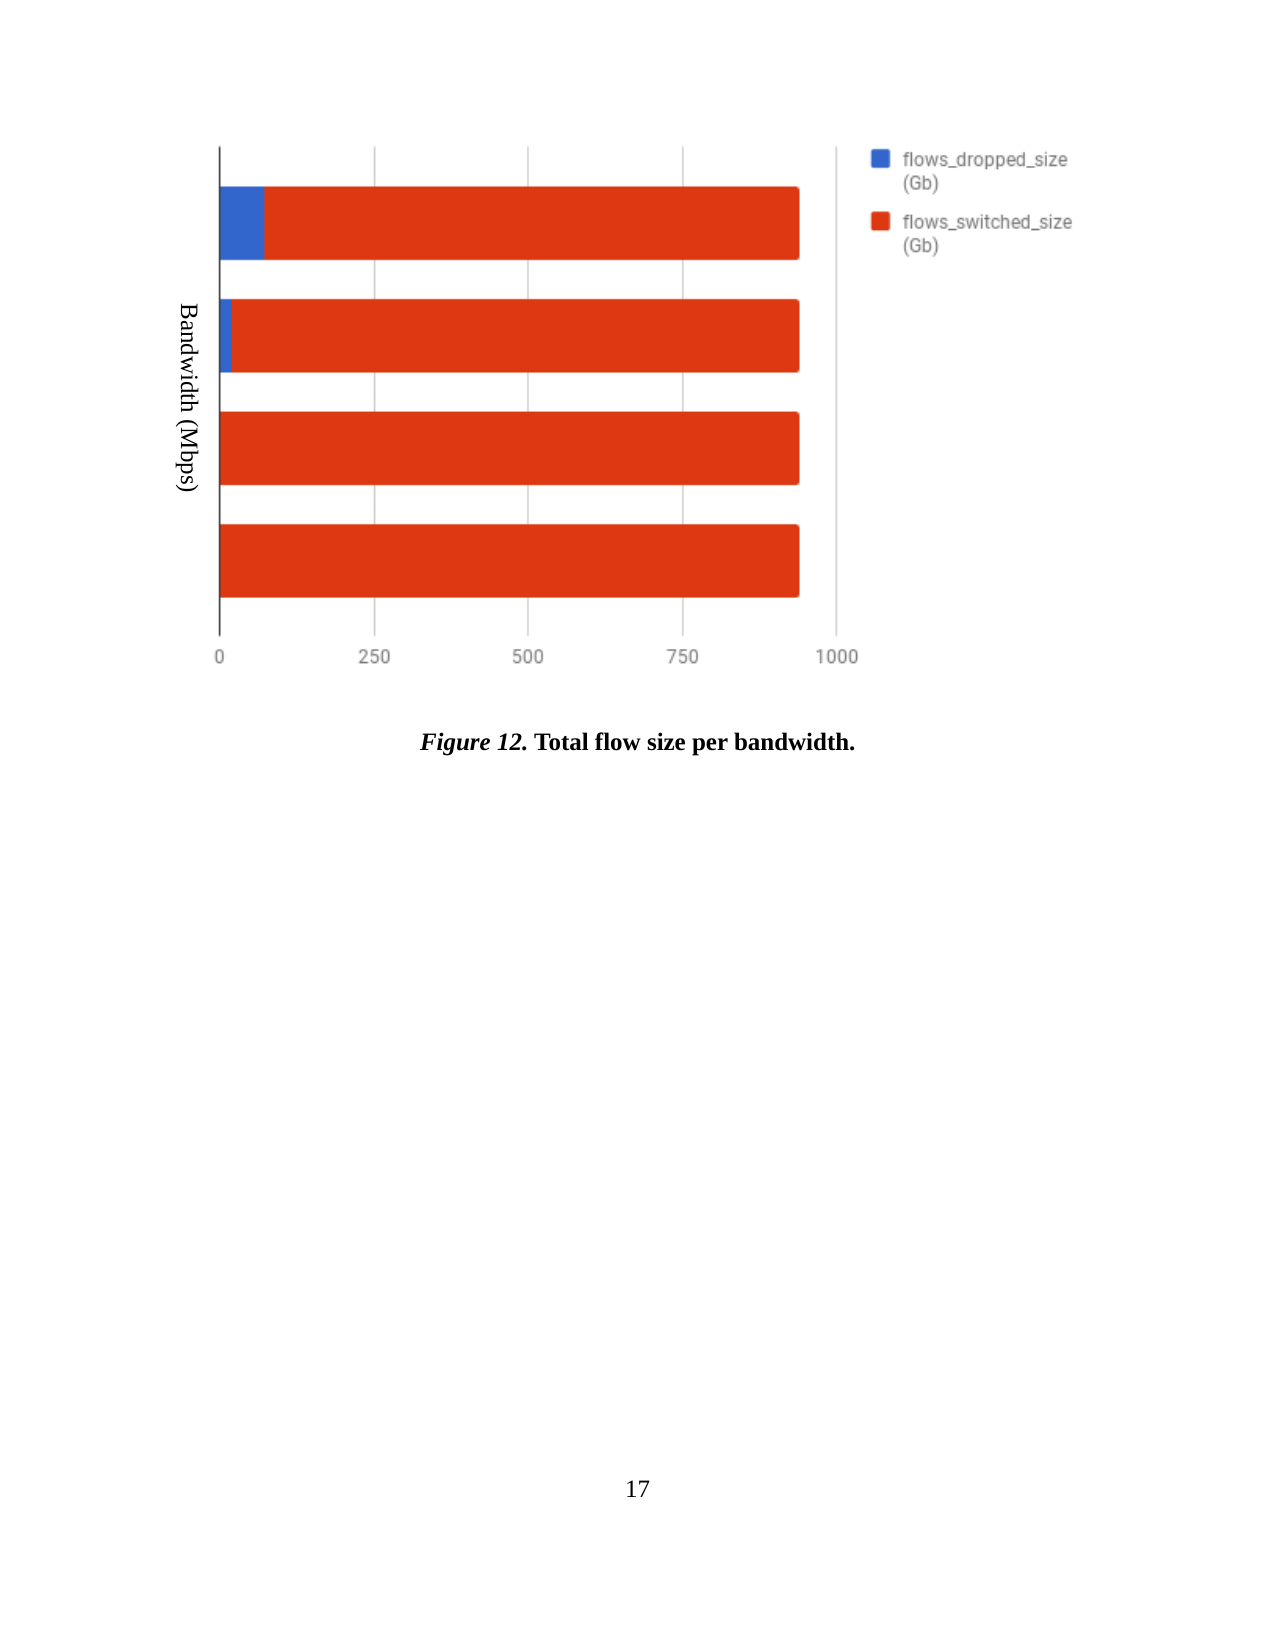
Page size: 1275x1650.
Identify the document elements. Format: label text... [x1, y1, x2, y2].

text 17 [118, 1474, 1157, 1503]
text Figure 12. Total flow size per bandwidth. [118, 118, 1157, 755]
picture [191, 118, 1130, 698]
